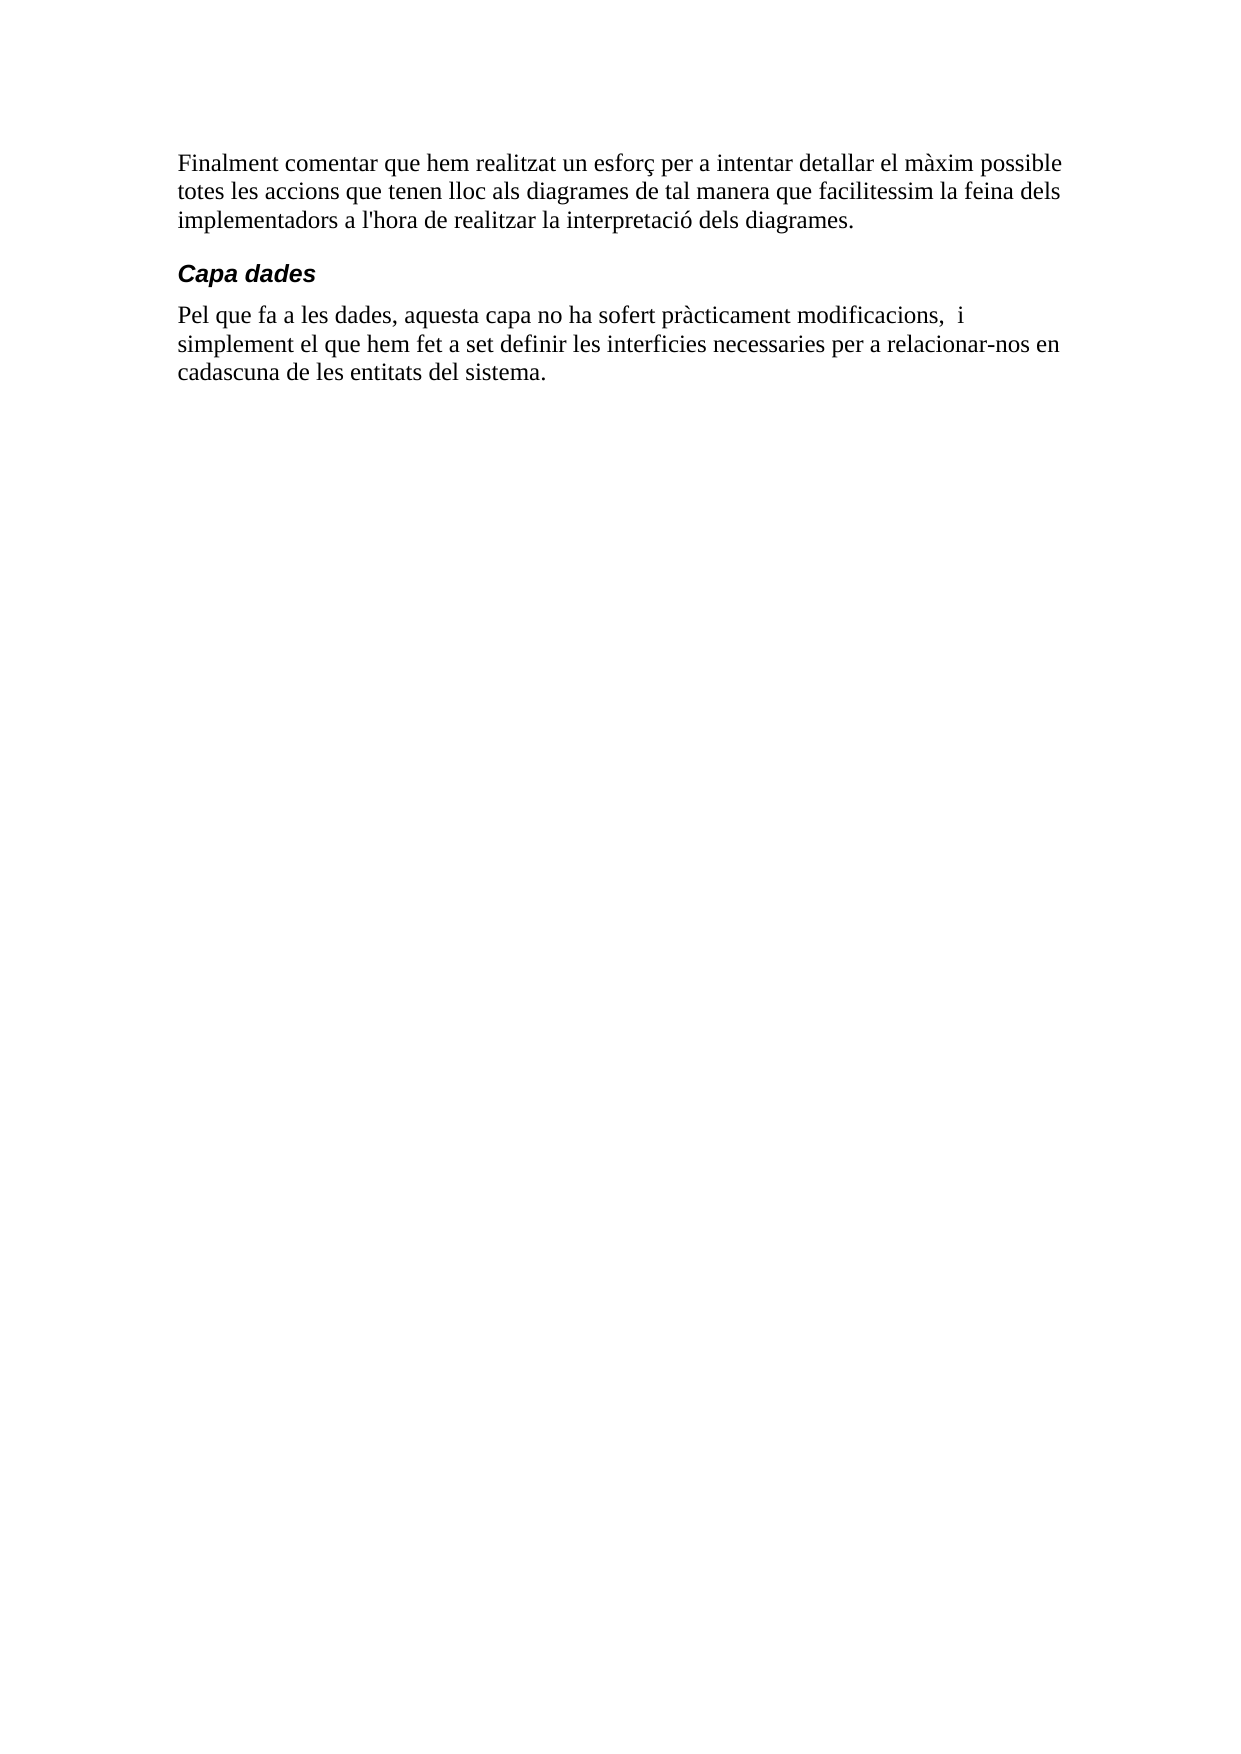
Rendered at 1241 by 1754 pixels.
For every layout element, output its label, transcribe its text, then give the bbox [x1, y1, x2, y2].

text Pel que fa a les dades, aquesta capa no ha sofert pràcticament modificacions, i simplement el que hem fet a set definir les interficies necessaries per a relacionar-nos en cadascuna de les entitats del sistema. [177, 300, 1063, 386]
subtitle Capa dades [177, 259, 1063, 287]
text Finalment comentar que hem realitzat un esforç per a intentar detallar el màxim possible totes les accions que tenen lloc als diagrames de tal manera que facilitessim la feina dels implementadors a l'hora de realitzar la interpretació dels diagrames. [177, 148, 1063, 234]
